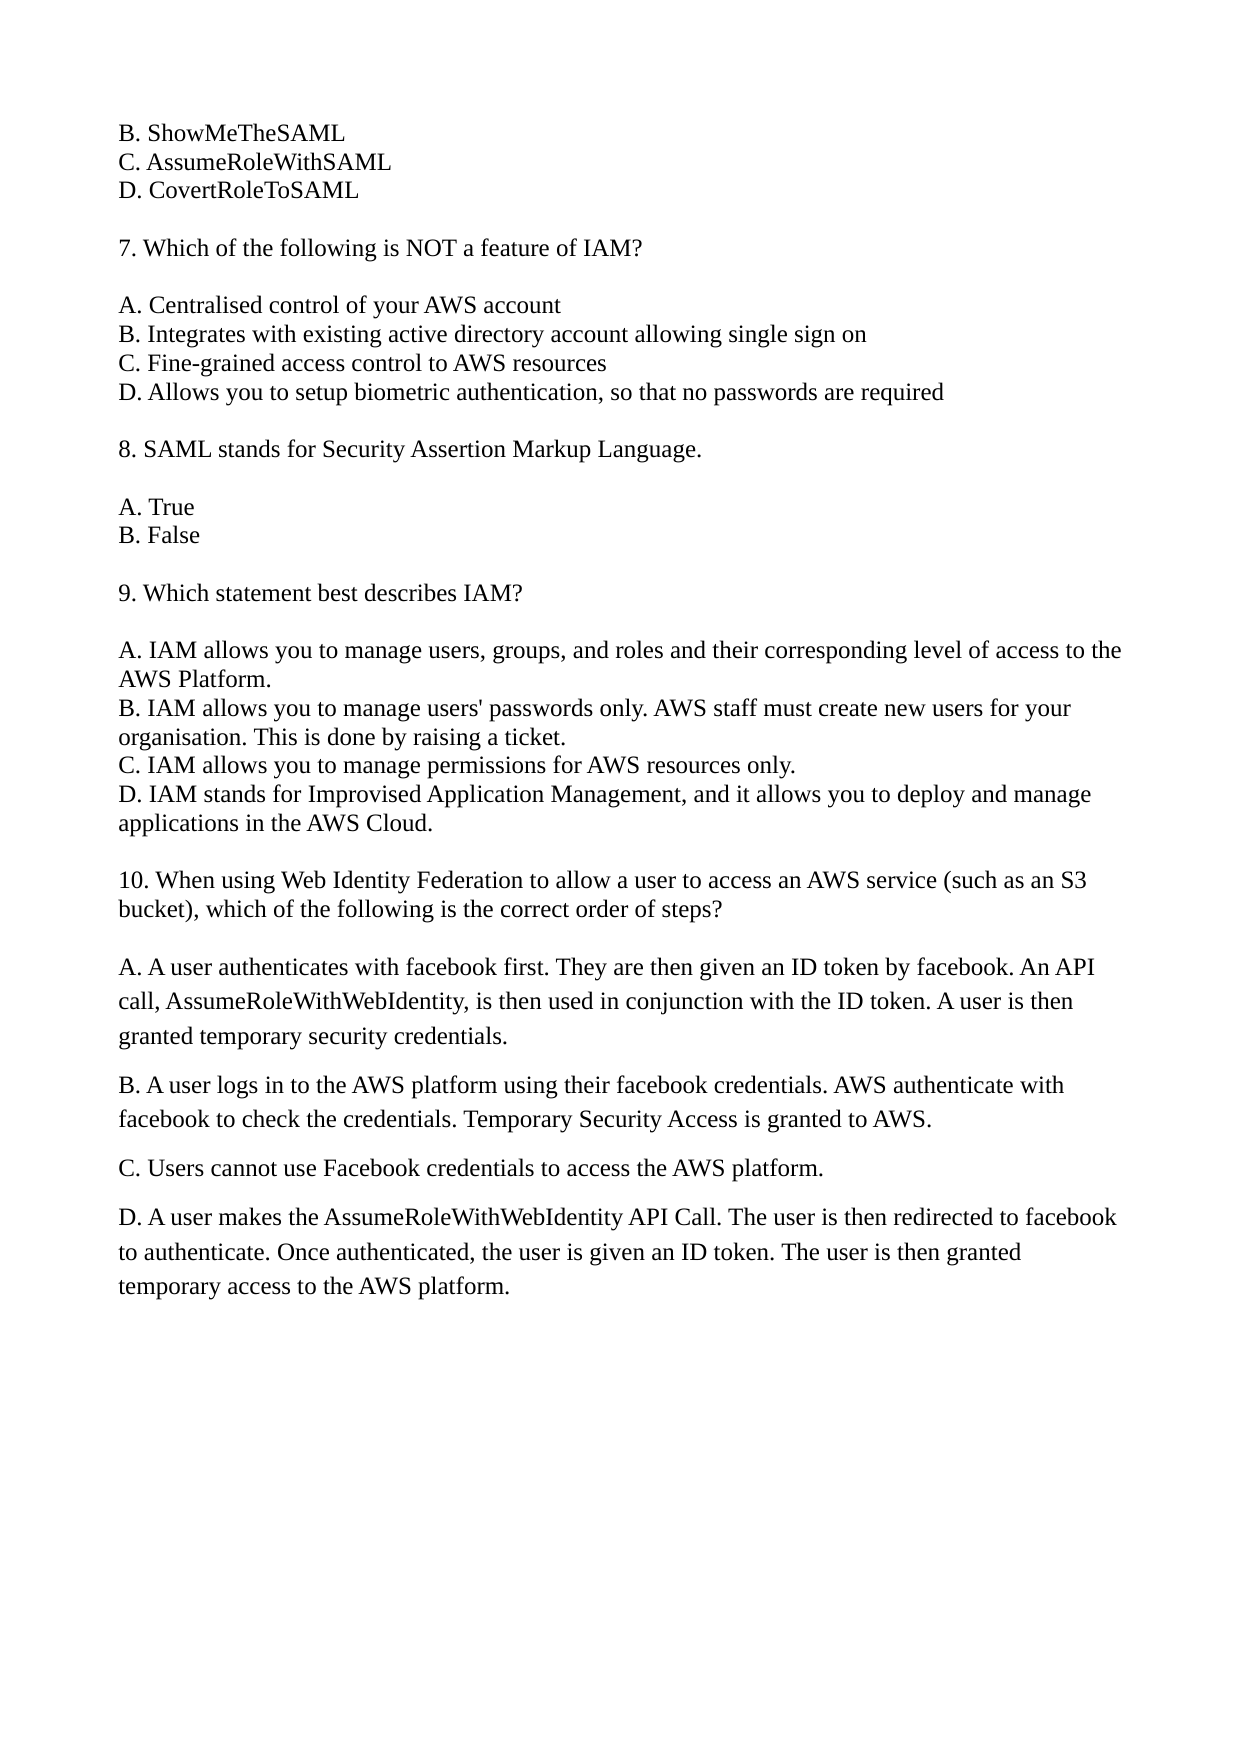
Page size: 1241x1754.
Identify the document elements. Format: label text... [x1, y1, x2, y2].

text B. False [118, 521, 1122, 549]
text A. Centralised control of your AWS account [118, 291, 1122, 319]
text A. A user authenticates with facebook first. They are then given an ID token by facebook. An API call, AssumeRoleWithWebIdentity, is then used in conjunction with the ID token. A user is then granted temporary security credentials. [118, 952, 1122, 1049]
text A. IAM allows you to manage users, groups, and roles and their corresponding level of access to the AWS Platform. [118, 636, 1122, 693]
text D. IAM stands for Improvised Application Management, and it allows you to deploy and manage applications in the AWS Cloud. [118, 779, 1122, 837]
text 8. SAML stands for Security Assertion Markup Language. [118, 434, 1122, 463]
text D. A user makes the AssumeRoleWithWebIdentity API Call. The user is then redirected to facebook to authenticate. Once authenticated, the user is given an ID token. The user is then granted temporary access to the AWS platform. [118, 1202, 1122, 1300]
text B. ShowMeTheSAML [118, 118, 1122, 147]
text B. Integrates with existing active directory account allowing single sign on [118, 319, 1122, 348]
text B. A user logs in to the AWS platform using their facebook credentials. AWS authenticate with facebook to check the credentials. Temporary Security Access is granted to AWS. [118, 1070, 1122, 1133]
text C. AssumeRoleWithSAML [118, 147, 1122, 176]
text D. CovertRoleToSAML [118, 176, 1122, 204]
text 7. Which of the following is NOT a feature of IAM? [118, 233, 1122, 262]
text C. Users cannot use Facebook credentials to access the AWS platform. [118, 1153, 1122, 1182]
text 10. When using Web Identity Federation to allow a user to access an AWS service (such as an S3 bucket), which of the following is the correct order of steps? [118, 866, 1122, 923]
text C. IAM allows you to manage permissions for AWS resources only. [118, 751, 1122, 779]
text D. Allows you to setup biometric authentication, so that no passwords are required [118, 377, 1122, 406]
text B. IAM allows you to manage users' passwords only. AWS staff must create new users for your organisation. This is done by raising a ticket. [118, 693, 1122, 751]
text C. Fine-grained access control to AWS resources [118, 348, 1122, 377]
text 9. Which statement best describes IAM? [118, 578, 1122, 607]
text A. True [118, 492, 1122, 521]
